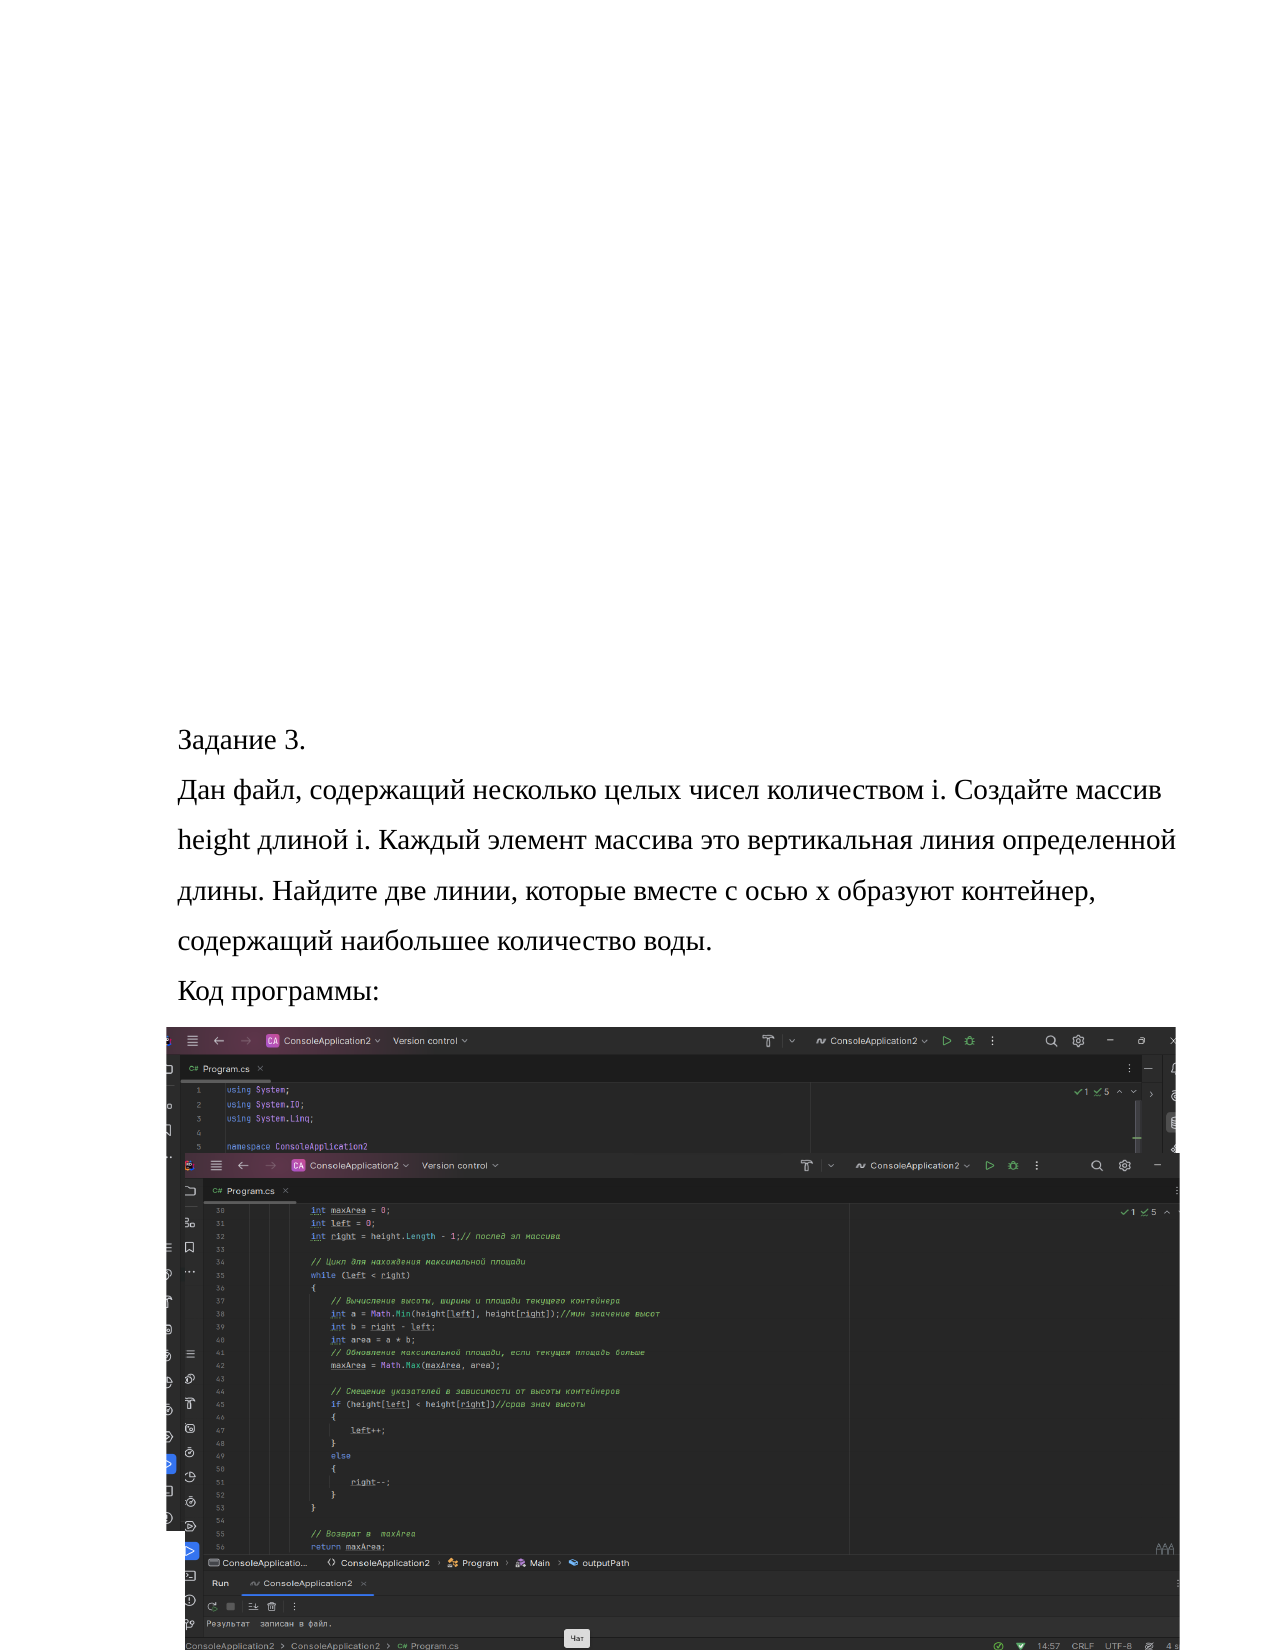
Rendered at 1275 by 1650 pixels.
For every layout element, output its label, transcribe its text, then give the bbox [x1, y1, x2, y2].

text Задание 3. [177, 722, 1186, 755]
text Дан файл, содержащий несколько целых чисел количеством i. Создайте массив height длиной i. Каждый элемент массива это вертикальная линия определенной длины. Найдите две линии, которые вместе с осью x образуют контейнер, содержащий наибольшее количество воды. [177, 772, 1186, 957]
text Код программы: [177, 973, 1186, 1007]
picture [166, 1027, 1180, 1650]
